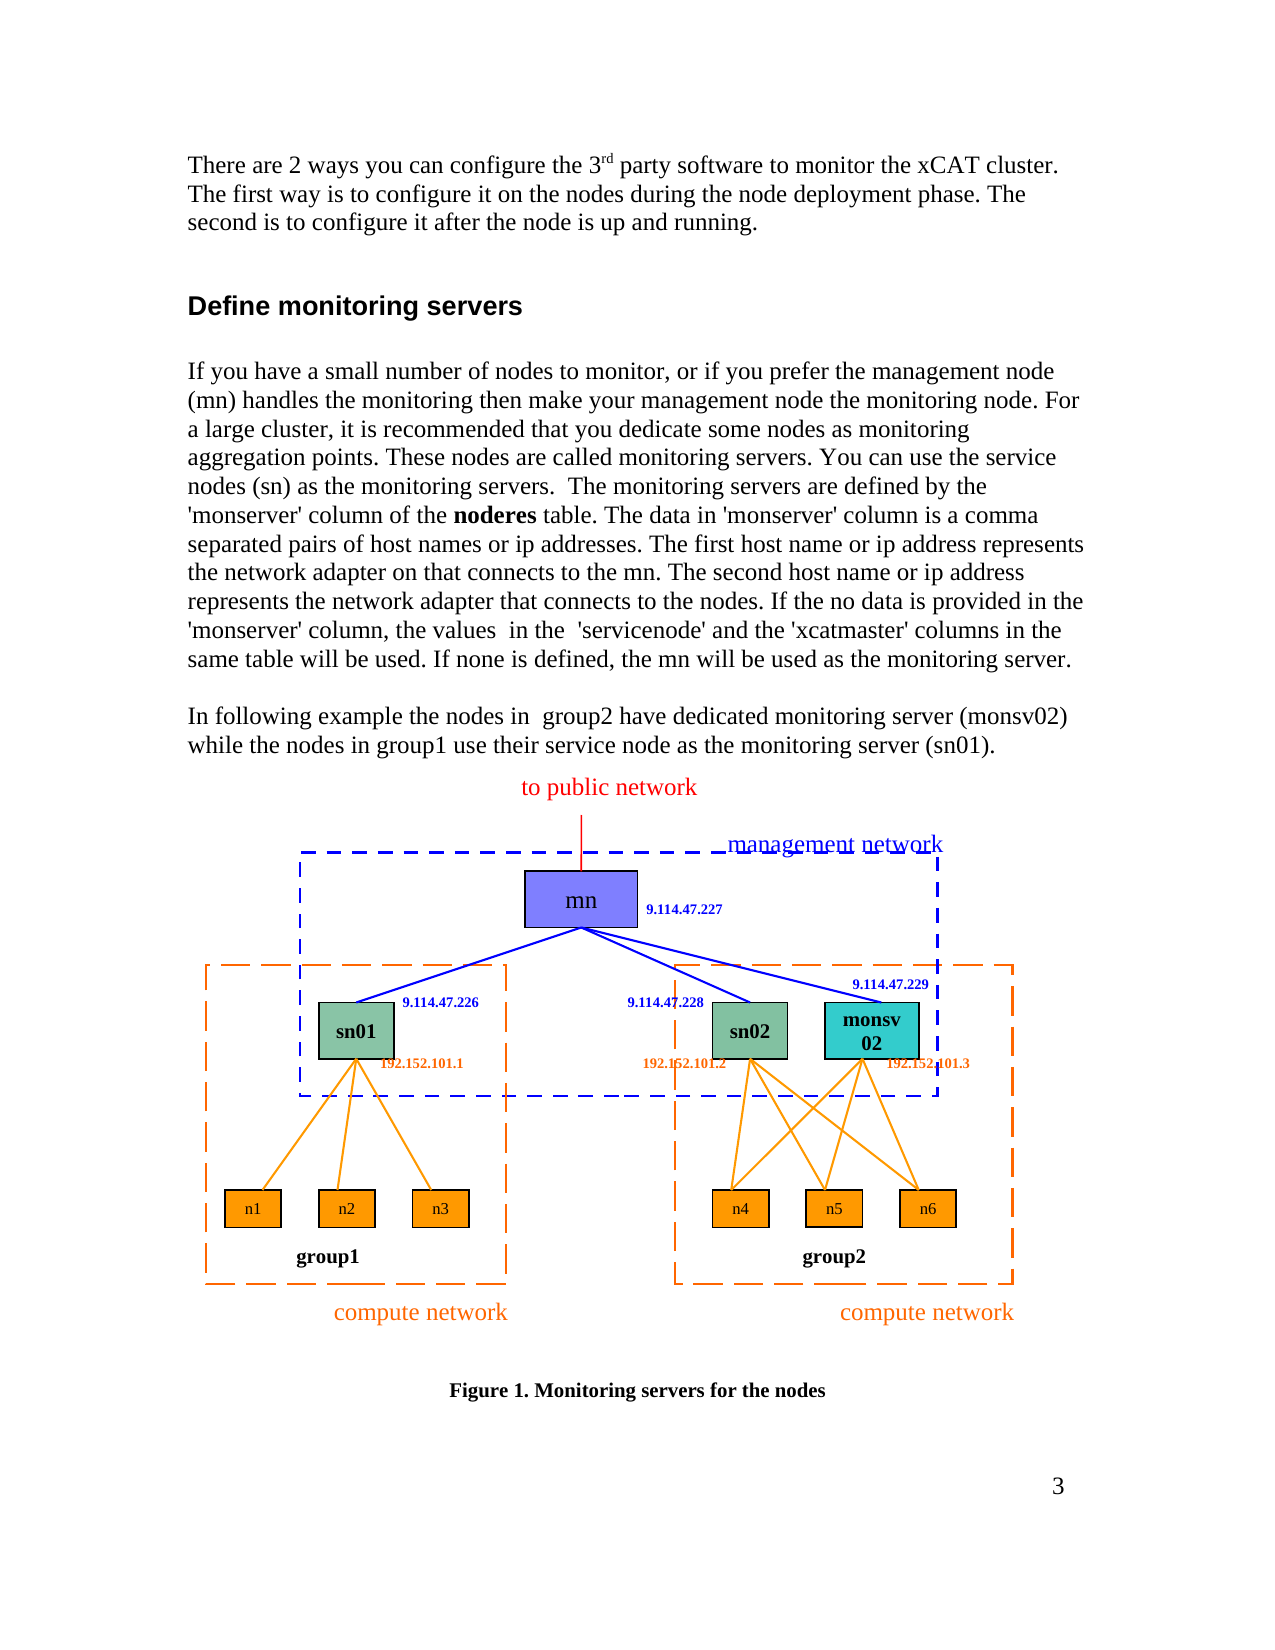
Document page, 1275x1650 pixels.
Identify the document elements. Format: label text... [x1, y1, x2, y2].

text Figure 1. Monitoring servers for the nodes [187, 759, 1087, 1402]
text If you have a small number of nodes to monitor, or if you prefer the management node (mn) handles the monitoring then make your management node the monitoring node. For a large cluster, it is recommended that you dedicate some nodes as monitoring aggregation points. These nodes are called monitoring servers. You can use the service nodes (sn) as the monitoring servers. The monitoring servers are defined by the 'monserver' column of the noderes table. The data in 'monserver' column is a comma separated pairs of host names or ip addresses. The first host name or ip address represents the network adapter on that connects to the mn. The second host name or ip address represents the network adapter that connects to the nodes. If the no data is provided in the 'monserver' column, the values in the 'servicenode' and the 'xcatmaster' columns in the same table will be used. If none is defined, the mn will be used as the monitoring server. [187, 356, 1087, 672]
subtitle Define monitoring servers [187, 290, 1087, 321]
text In following example the nodes in group2 have dedicated monitoring server (monsv02) while the nodes in group1 use their service node as the monitoring server (sn01). [187, 701, 1087, 759]
text There are 2 ways you can configure the 3rd party software to monitor the xCAT cluster. The first way is to configure it on the nodes during the node deployment phase. The second is to configure it after the node is up and running. [187, 150, 1087, 236]
